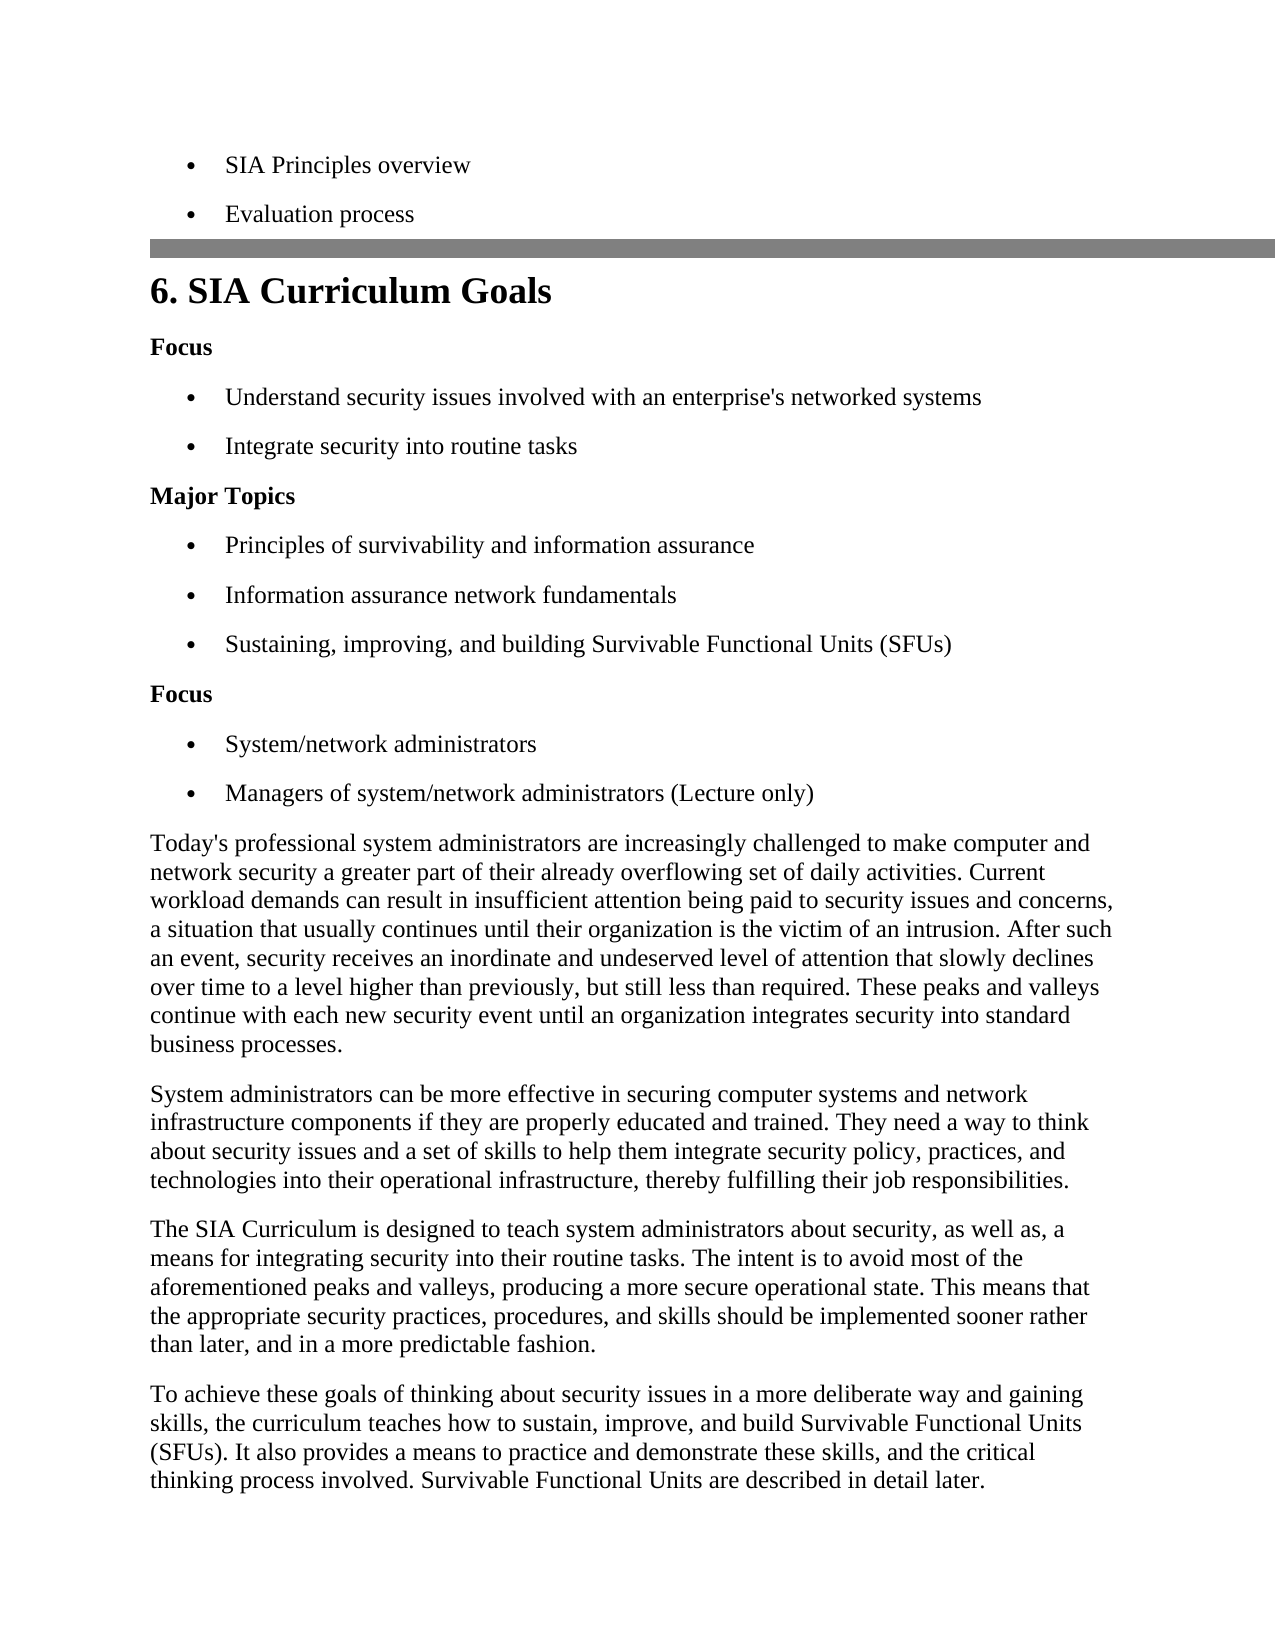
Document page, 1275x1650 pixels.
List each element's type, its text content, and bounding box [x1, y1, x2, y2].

text System administrators can be more effective in securing computer systems and network infrastructure components if they are properly educated and trained. They need a way to think about security issues and a set of skills to help them integrate security policy, practices, and technologies into their operational infrastructure, thereby fulfilling their job responsibilities. [150, 1079, 1125, 1194]
list Evaluation process [187, 199, 1125, 228]
list SIA Principles overview [187, 150, 1125, 179]
text To achieve these goals of thinking about security issues in a more deliberate way and gaining skills, the curriculum teaches how to sustain, improve, and build Survivable Functional Units (SFUs). It also provides a means to practice and demonstrate these skills, and the critical thinking process involved. Survivable Functional Units are described in detail later. [150, 1379, 1125, 1494]
list Managers of system/network administrators (Lecture only) [187, 778, 1125, 807]
text Today's professional system administrators are increasingly challenged to make computer and network security a greater part of their already overflowing set of daily activities. Current workload demands can result in insufficient attention being paid to security issues and concerns, a situation that usually continues until their organization is the victim of an intrusion. After such an event, security receives an inordinate and undeserved level of attention that slowly declines over time to a level higher than previously, but still less than required. These peaks and valleys continue with each new security event until an organization integrates security into standard business processes. [150, 828, 1125, 1058]
subtitle 6. SIA Curriculum Goals [150, 268, 1125, 311]
list System/network administrators [187, 729, 1125, 757]
list Principles of survivability and information assurance [187, 530, 1125, 559]
text Focus [150, 679, 1125, 708]
text Major Topics [150, 481, 1125, 509]
list Understand security issues involved with an enterprise's networked systems [187, 382, 1125, 410]
list Integrate security into routine tasks [187, 431, 1125, 460]
text The SIA Curriculum is designed to teach system administrators about security, as well as, a means for integrating security into their routine tasks. The intent is to avoid most of the aforementioned peaks and valleys, producing a more secure operational state. This means that the appropriate security practices, procedures, and skills should be implemented sooner rather than later, and in a more predictable fashion. [150, 1214, 1125, 1358]
list Information assurance network fundamentals [187, 580, 1125, 609]
text Focus [150, 332, 1125, 361]
list Sustaining, improving, and building Survivable Functional Units (SFUs) [187, 629, 1125, 658]
